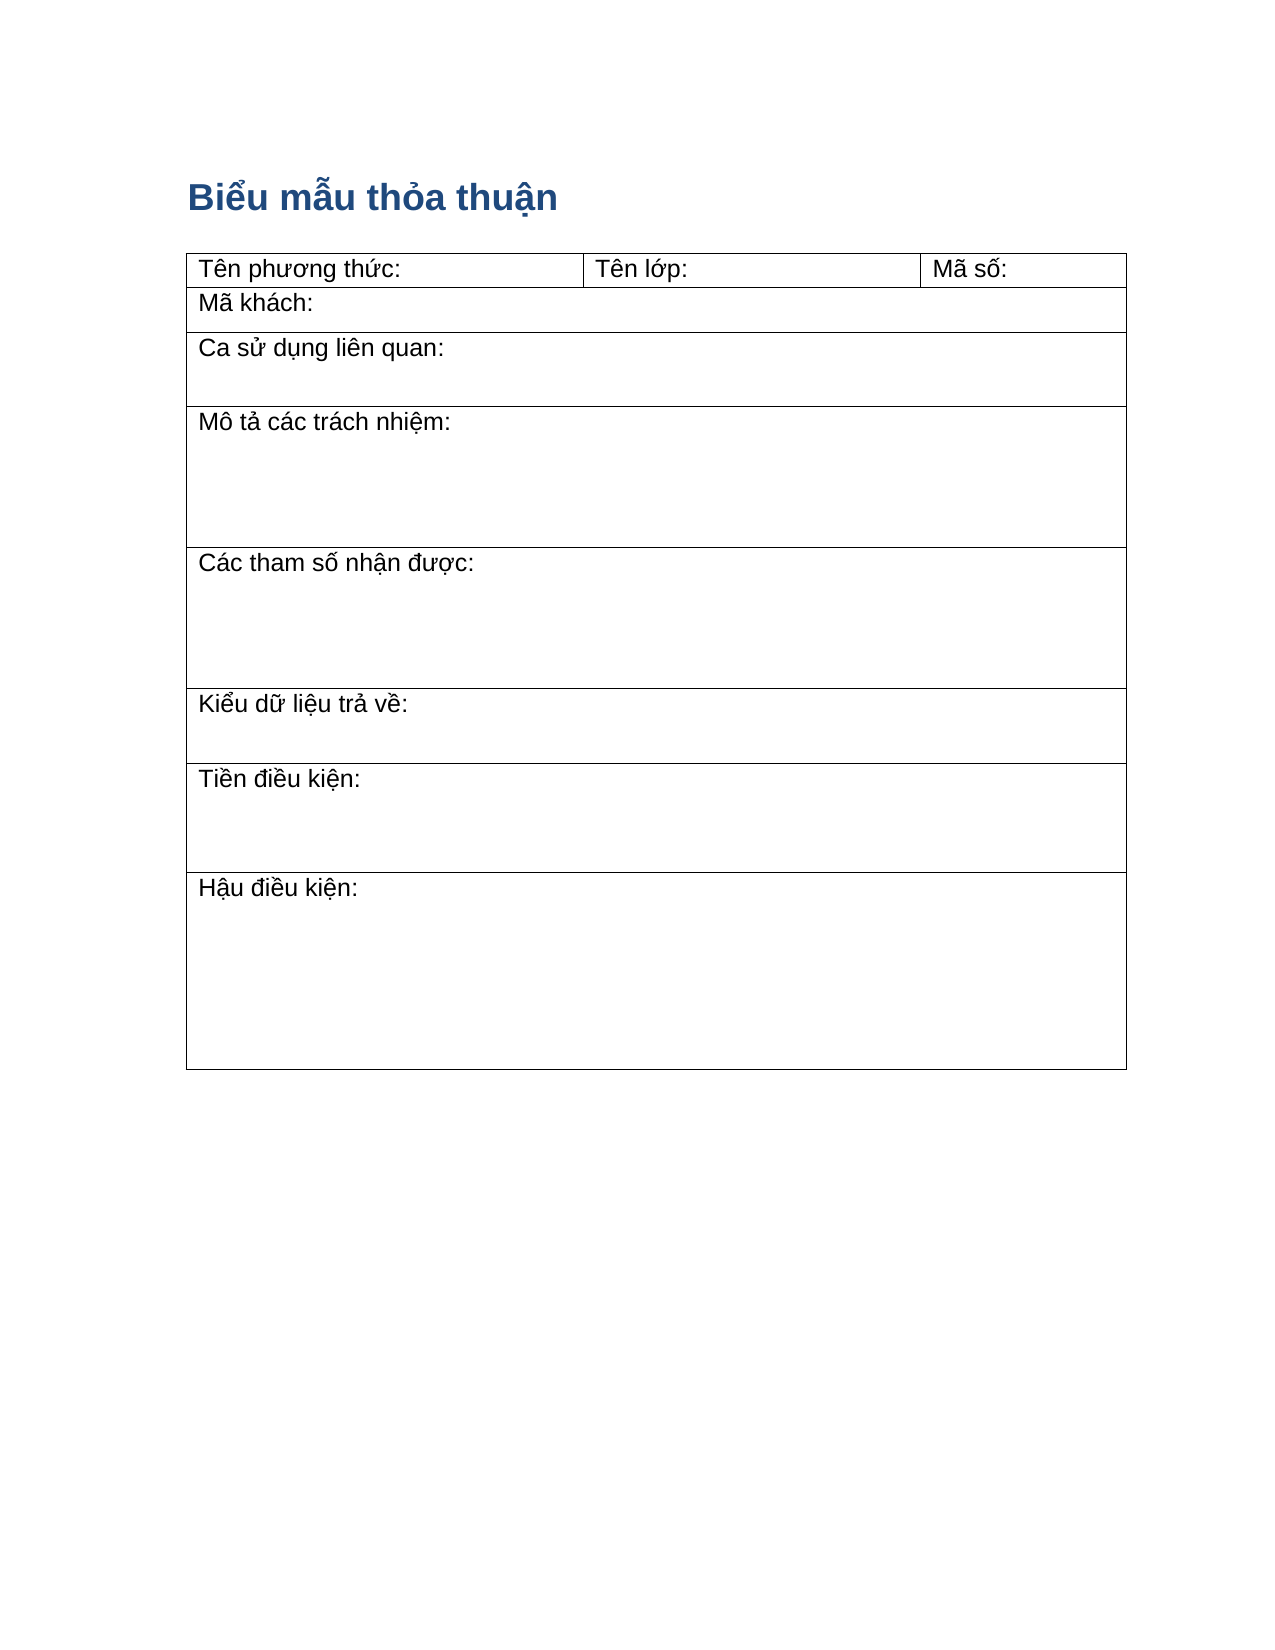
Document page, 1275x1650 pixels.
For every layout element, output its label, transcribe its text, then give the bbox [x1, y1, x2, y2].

table_header Tên phương thức: [187, 254, 583, 287]
subtitle Biểu mẫu thỏa thuận [187, 175, 1087, 218]
table_cell Tiền điều kiện: [187, 764, 1126, 872]
table_cell Mã khách: [187, 288, 1126, 332]
table_cell Kiểu dữ liệu trả về: [187, 689, 1126, 762]
table_cell Hậu điều kiện: [187, 873, 1126, 1069]
table_cell Mô tả các trách nhiệm: [187, 407, 1126, 547]
table_header Tên lớp: [584, 254, 920, 287]
table_header Mã số: [921, 254, 1126, 287]
table_cell Ca sử dụng liên quan: [187, 333, 1126, 406]
table_cell Các tham số nhận được: [187, 548, 1126, 688]
